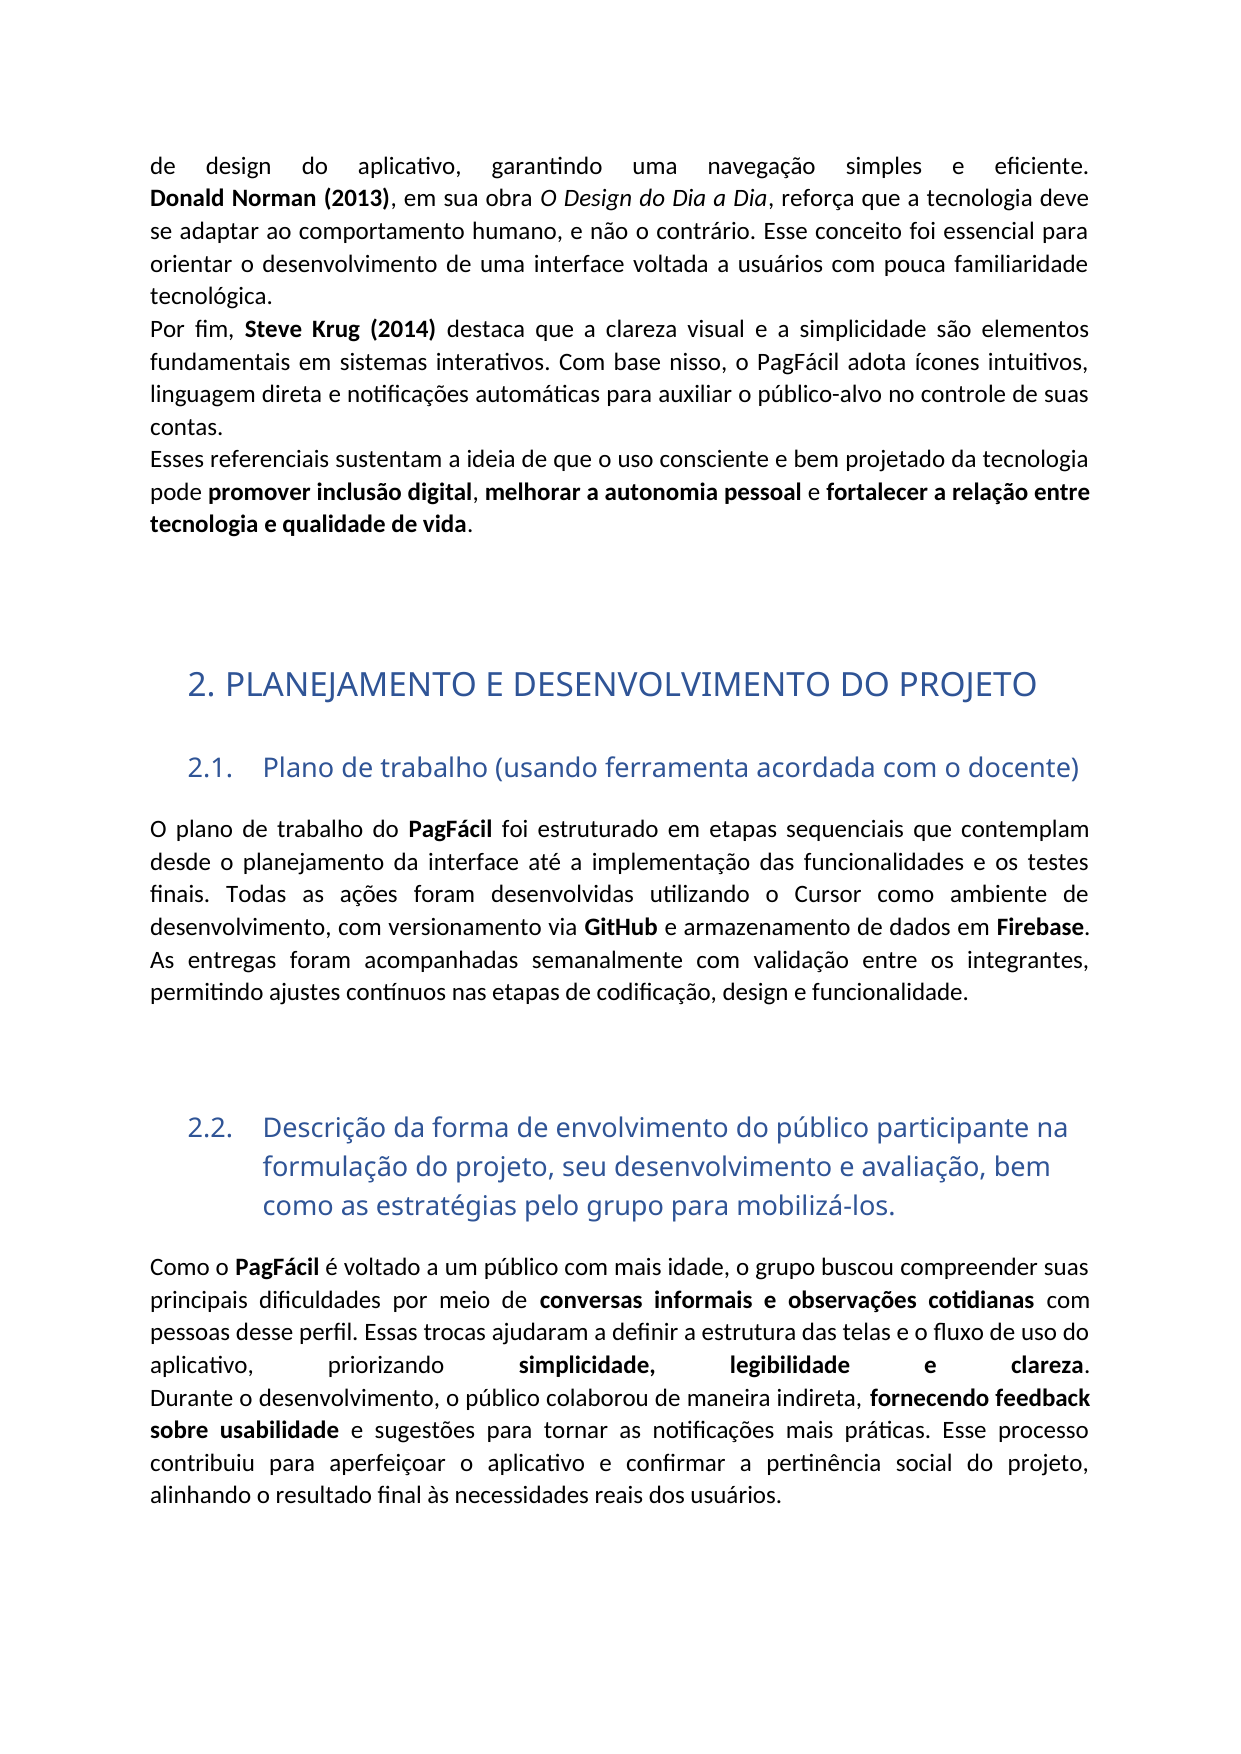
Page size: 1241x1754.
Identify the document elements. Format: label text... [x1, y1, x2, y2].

text Como o PagFácil é voltado a um público com mais idade, o grupo buscou compreender suas principais dificuldades por meio de conversas informais e observações cotidianas com pessoas desse perfil. Essas trocas ajudaram a definir a estrutura das telas e o fluxo de uso do aplicativo, priorizando simplicidade, legibilidade e clareza. Durante o desenvolvimento, o público colaborou de maneira indireta, fornecendo feedback sobre usabilidade e sugestões para tornar as notificações mais práticas. Esse processo contribuiu para aperfeiçoar o aplicativo e confirmar a pertinência social do projeto, alinhando o resultado final às necessidades reais dos usuários. [150, 1251, 1090, 1510]
list Plano de trabalho (usando ferramenta acordada com o docente) [187, 749, 1090, 786]
list PLANEJAMENTO E DESENVOLVIMENTO DO PROJETO [187, 661, 1090, 707]
list Descrição da forma de envolvimento do público participante na formulação do projeto, seu desenvolvimento e avaliação, bem como as estratégias pelo grupo para mobilizá-los. [187, 1108, 1090, 1224]
text O plano de trabalho do PagFácil foi estruturado em etapas sequenciais que contemplam desde o planejamento da interface até a implementação das funcionalidades e os testes finais. Todas as ações foram desenvolvidas utilizando o Cursor como ambiente de desenvolvimento, com versionamento via GitHub e armazenamento de dados em Firebase. As entregas foram acompanhadas semanalmente com validação entre os integrantes, permitindo ajustes contínuos nas etapas de codificação, design e funcionalidade. [150, 813, 1090, 1007]
text de design do aplicativo, garantindo uma navegação simples e eficiente. Donald Norman (2013), em sua obra O Design do Dia a Dia, reforça que a tecnologia deve se adaptar ao comportamento humano, e não o contrário. Esse conceito foi essencial para orientar o desenvolvimento de uma interface voltada a usuários com pouca familiaridade tecnológica. Por fim, Steve Krug (2014) destaca que a clareza visual e a simplicidade são elementos fundamentais em sistemas interativos. Com base nisso, o PagFácil adota ícones intuitivos, linguagem direta e notificações automáticas para auxiliar o público-alvo no controle de suas contas. Esses referenciais sustentam a ideia de que o uso consciente e bem projetado da tecnologia pode promover inclusão digital, melhorar a autonomia pessoal e fortalecer a relação entre tecnologia e qualidade de vida. [150, 150, 1090, 539]
